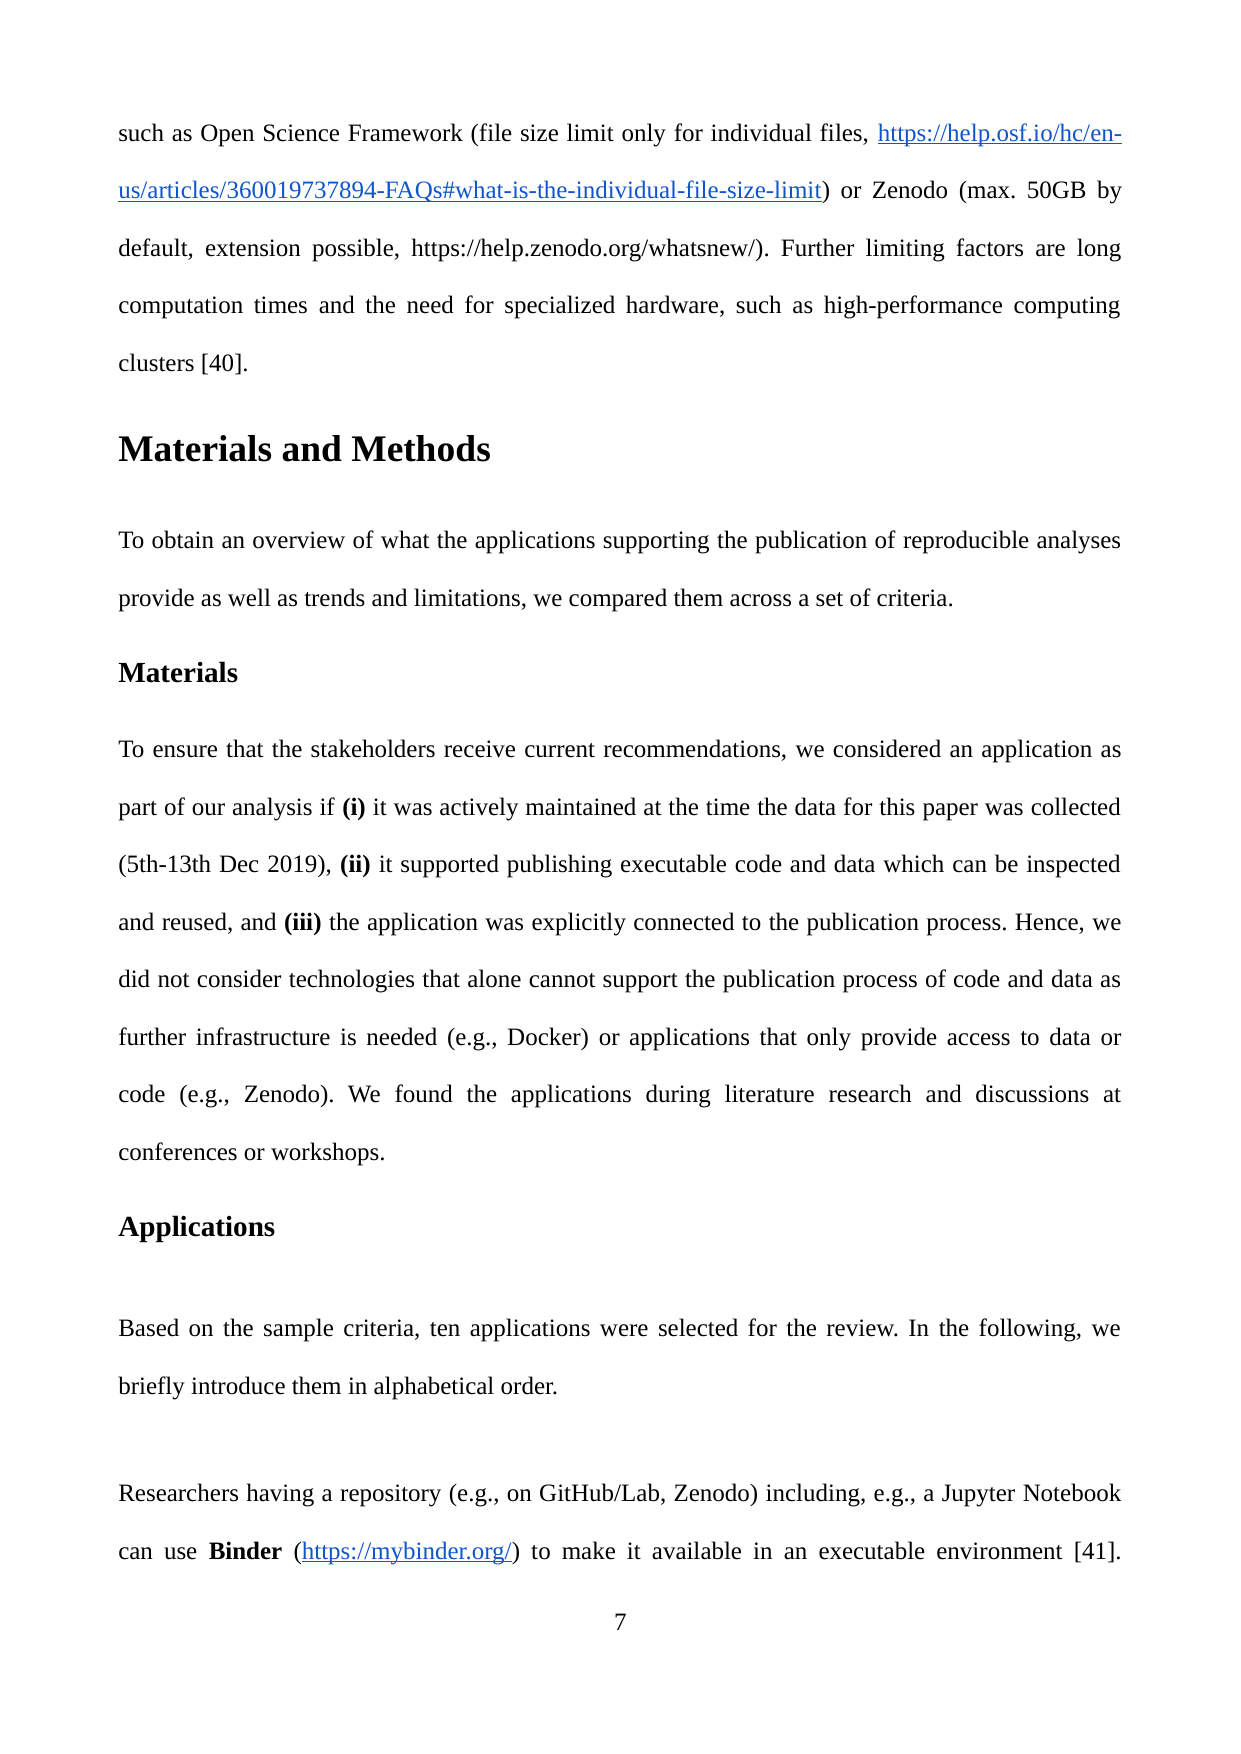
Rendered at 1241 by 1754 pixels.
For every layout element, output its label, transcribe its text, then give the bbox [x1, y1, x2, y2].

text Based on the sample criteria, ten applications were selected for the review. In the following, we briefly introduce them in alphabetical order. [118, 1313, 1122, 1400]
text To obtain an overview of what the applications supporting the publication of reproducible analyses provide as well as trends and limitations, we compared them across a set of criteria. [118, 525, 1122, 611]
subtitle Materials and Methods [118, 426, 1122, 469]
text such as Open Science Framework (file size limit only for individual files, https://help.osf.io/hc/en-us/articles/360019737894-FAQs#what-is-the-individual-file-size-limit) or Zenodo (max. 50GB by default, extension possible, https://help.zenodo.org/whatsnew/). Further limiting factors are long computation times and the need for specialized hardware, such as high-performance computing clusters [40]. [118, 118, 1122, 377]
text Researchers having a repository (e.g., on GitHub/Lab, Zenodo) including, e.g., a Jupyter Notebook can use Binder (https://mybinder.org/) to make it available in an executable environment [41]. [118, 1478, 1122, 1565]
subtitle Materials [118, 655, 1122, 688]
subtitle Applications [118, 1209, 1122, 1242]
text To ensure that the stakeholders receive current recommendations, we considered an application as part of our analysis if (i) it was actively maintained at the time the data for this paper was collected (5th-13th Dec 2019), (ii) it supported publishing executable code and data which can be inspected and reused, and (iii) the application was explicitly connected to the publication process. Hence, we did not consider technologies that alone cannot support the publication process of code and data as further infrastructure is needed (e.g., Docker) or applications that only provide access to data or code (e.g., Zenodo). We found the applications during literature research and discussions at conferences or workshops. [118, 734, 1122, 1166]
